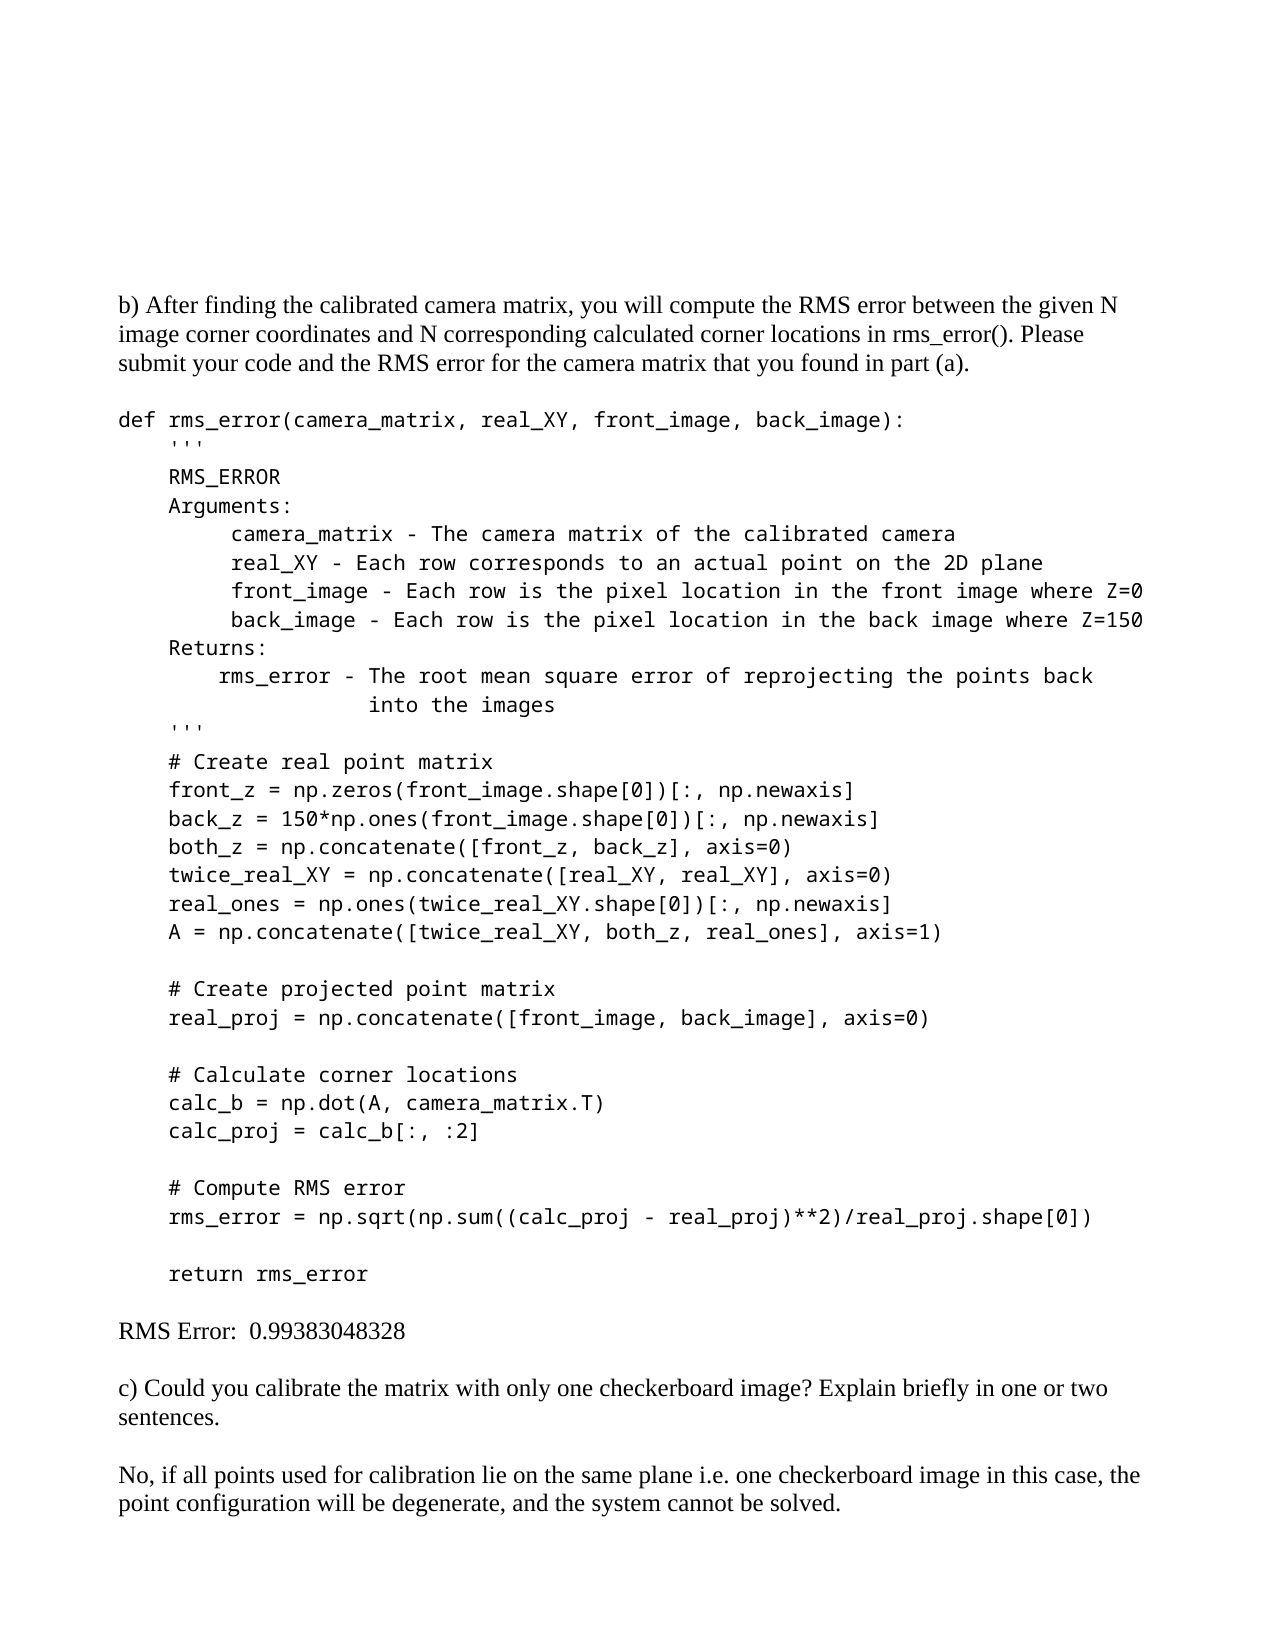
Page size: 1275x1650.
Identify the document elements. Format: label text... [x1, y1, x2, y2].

text rms_error - The root mean square error of reprojecting the points back [118, 662, 1157, 690]
text # Create real point matrix [118, 747, 1157, 775]
text ''' [118, 718, 1157, 747]
text real_ones = np.ones(twice_real_XY.shape[0])[:, np.newaxis] [118, 889, 1157, 917]
text real_proj = np.concatenate([front_image, back_image], axis=0) [118, 1003, 1157, 1031]
text A = np.concatenate([twice_real_XY, both_z, real_ones], axis=1) [118, 917, 1157, 946]
text back_z = 150*np.ones(front_image.shape[0])[:, np.newaxis] [118, 804, 1157, 832]
text into the images [118, 690, 1157, 718]
text Returns: [118, 633, 1157, 662]
text real_XY - Each row corresponds to an actual point on the 2D plane [118, 548, 1157, 576]
text camera_matrix - The camera matrix of the calibrated camera [118, 519, 1157, 548]
text both_z = np.concatenate([front_z, back_z], axis=0) [118, 832, 1157, 861]
text calc_proj = calc_b[:, :2] [118, 1117, 1157, 1145]
text return rms_error [118, 1259, 1157, 1287]
text b) After finding the calibrated camera matrix, you will compute the RMS error between the given N image corner coordinates and N corresponding calculated corner locations in rms_error(). Please submit your code and the RMS error for the camera matrix that you found in part (a). [118, 291, 1157, 377]
text RMS Error: 0.99383048328 [118, 1316, 1157, 1345]
text def rms_error(camera_matrix, real_XY, front_image, back_image): [118, 406, 1157, 434]
text back_image - Each row is the pixel location in the back image where Z=150 [118, 605, 1157, 633]
text front_image - Each row is the pixel location in the front image where Z=0 [118, 576, 1157, 605]
text c) Could you calibrate the matrix with only one checkerboard image? Explain briefly in one or two sentences. [118, 1373, 1157, 1431]
text rms_error = np.sqrt(np.sum((calc_proj - real_proj)**2)/real_proj.shape[0]) [118, 1202, 1157, 1230]
text twice_real_XY = np.concatenate([real_XY, real_XY], axis=0) [118, 861, 1157, 889]
text ''' [118, 434, 1157, 462]
text # Compute RMS error [118, 1173, 1157, 1202]
text No, if all points used for calibration lie on the same plane i.e. one checkerboard image in this case, the point configuration will be degenerate, and the system cannot be solved. [118, 1460, 1157, 1517]
text front_z = np.zeros(front_image.shape[0])[:, np.newaxis] [118, 775, 1157, 804]
text # Create projected point matrix [118, 974, 1157, 1003]
text Arguments: [118, 491, 1157, 519]
text calc_b = np.dot(A, camera_matrix.T) [118, 1088, 1157, 1117]
text # Calculate corner locations [118, 1060, 1157, 1088]
text RMS_ERROR [118, 462, 1157, 491]
